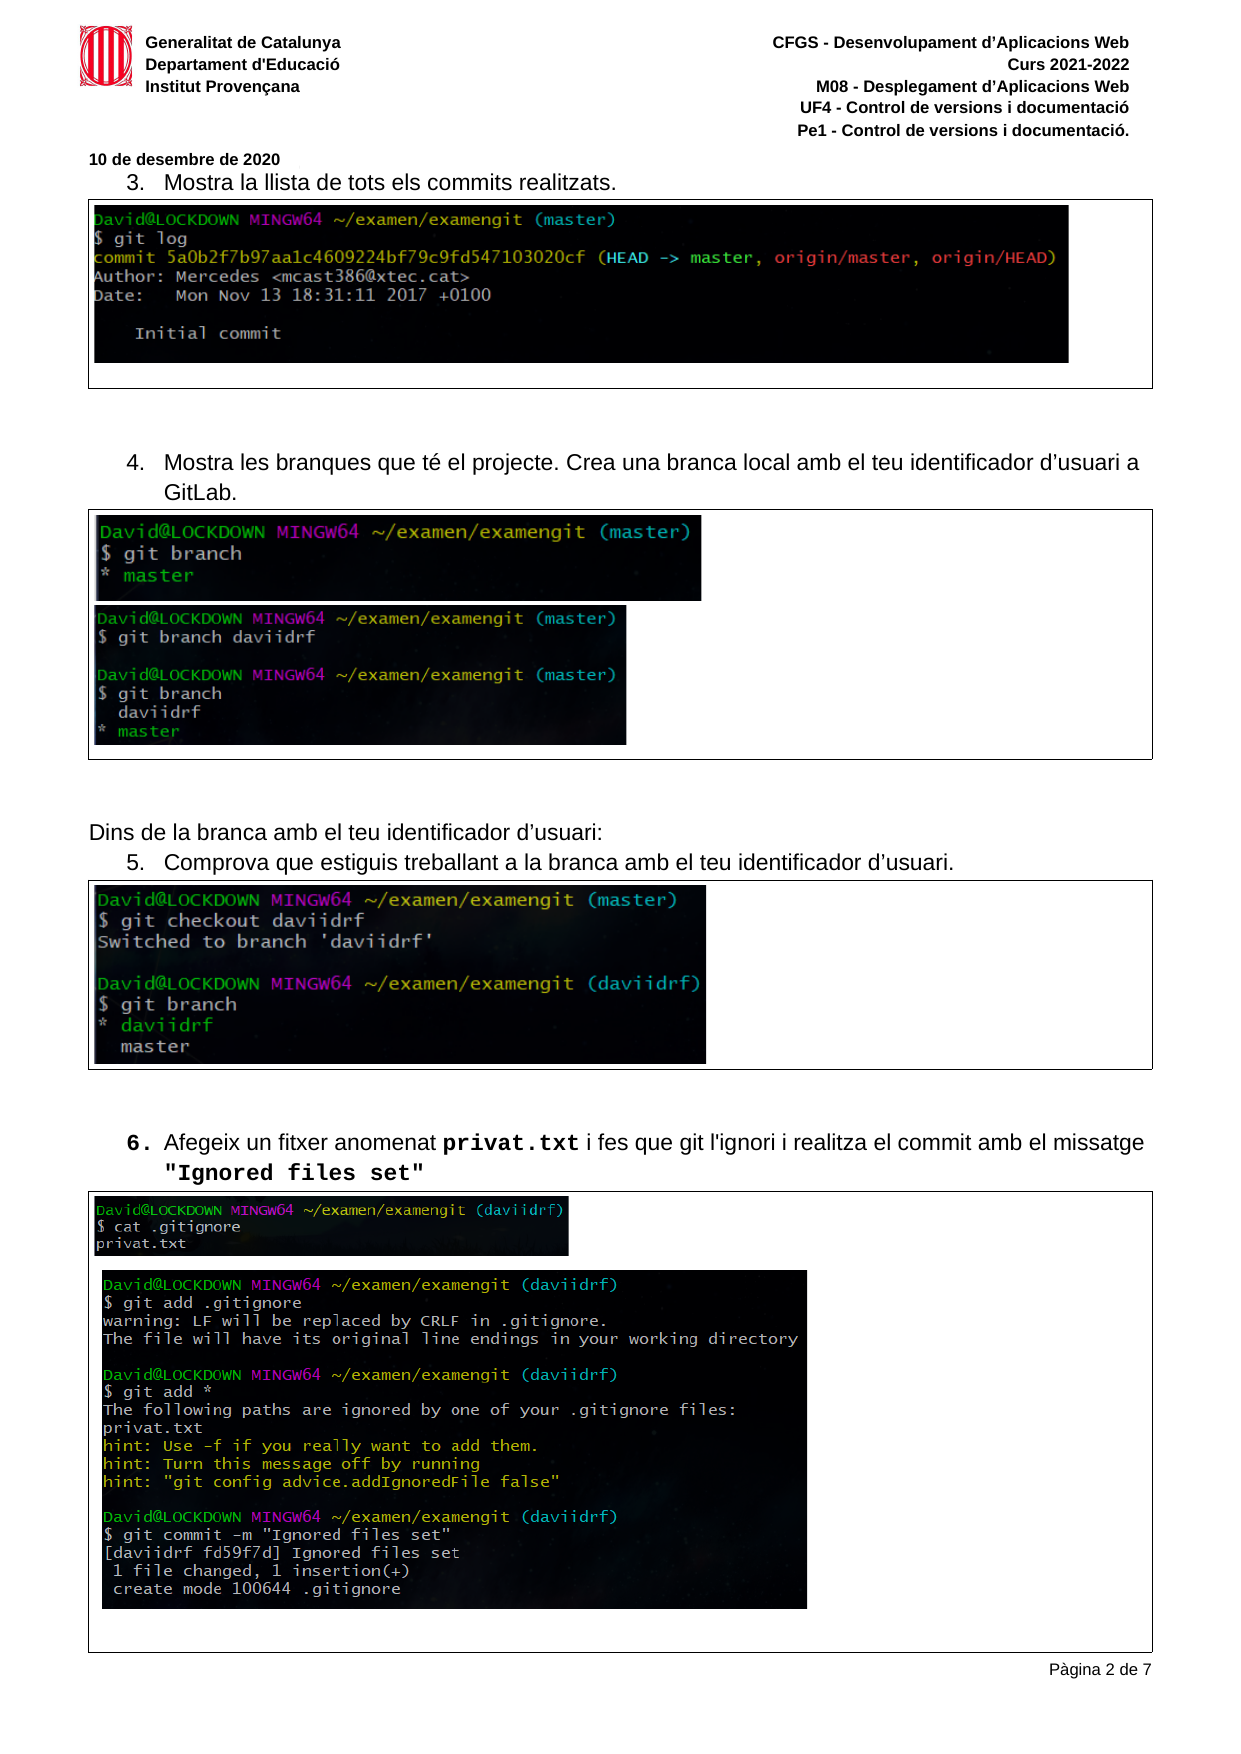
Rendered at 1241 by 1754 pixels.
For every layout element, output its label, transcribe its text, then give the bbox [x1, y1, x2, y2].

picture [94, 515, 702, 601]
list Comprova que estiguis treballant a la branca amb el teu identificador d’usuari. [126, 849, 1152, 876]
table_header [89, 200, 1152, 388]
table_header [89, 510, 1152, 758]
picture [94, 605, 627, 745]
picture [77, 24, 136, 88]
picture [102, 1270, 808, 1609]
list Mostra les branques que té el projecte. Crea una branca local amb el teu identificador d’usuari a GitLab. [126, 449, 1152, 505]
table_header [89, 1192, 1152, 1652]
table_header [89, 881, 1152, 1068]
picture [94, 885, 707, 1064]
text Dins de la branca amb el teu identificador d’usuari: [88, 819, 1152, 845]
picture [94, 205, 1069, 363]
picture [94, 1196, 569, 1256]
list Mostra la llista de tots els commits realitzats. [126, 169, 1152, 195]
list Afegeix un fitxer anomenat privat.txt i fes que git l'ignori i realitza el commit amb el missatge "Ignored files set" [126, 1129, 1152, 1187]
